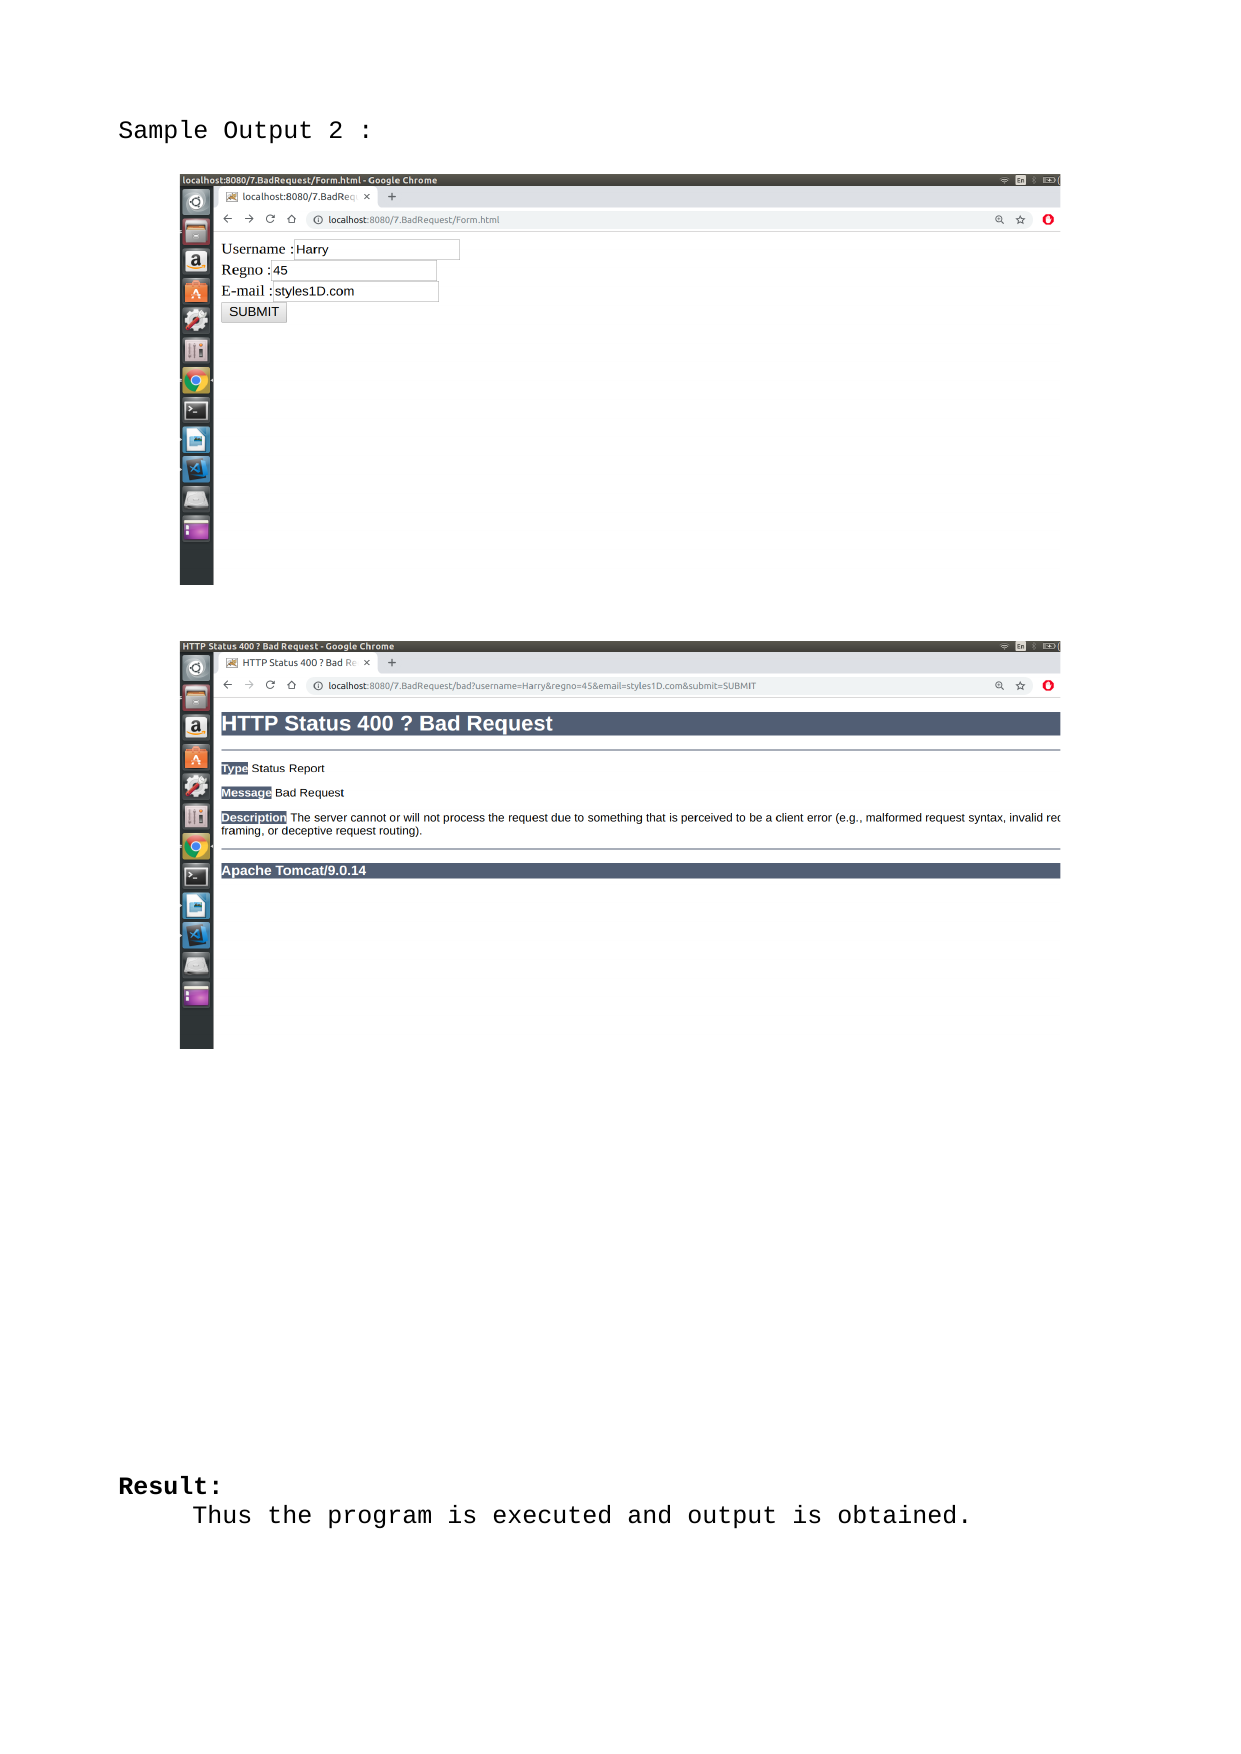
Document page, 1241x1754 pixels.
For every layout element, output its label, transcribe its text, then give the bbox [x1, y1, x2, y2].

text Thus the program is executed and output is obtained. [118, 1502, 1122, 1531]
picture [179, 174, 1061, 585]
picture [179, 641, 1061, 1049]
text Result: [118, 1474, 1122, 1502]
text Sample Output 2 : [118, 118, 1122, 146]
